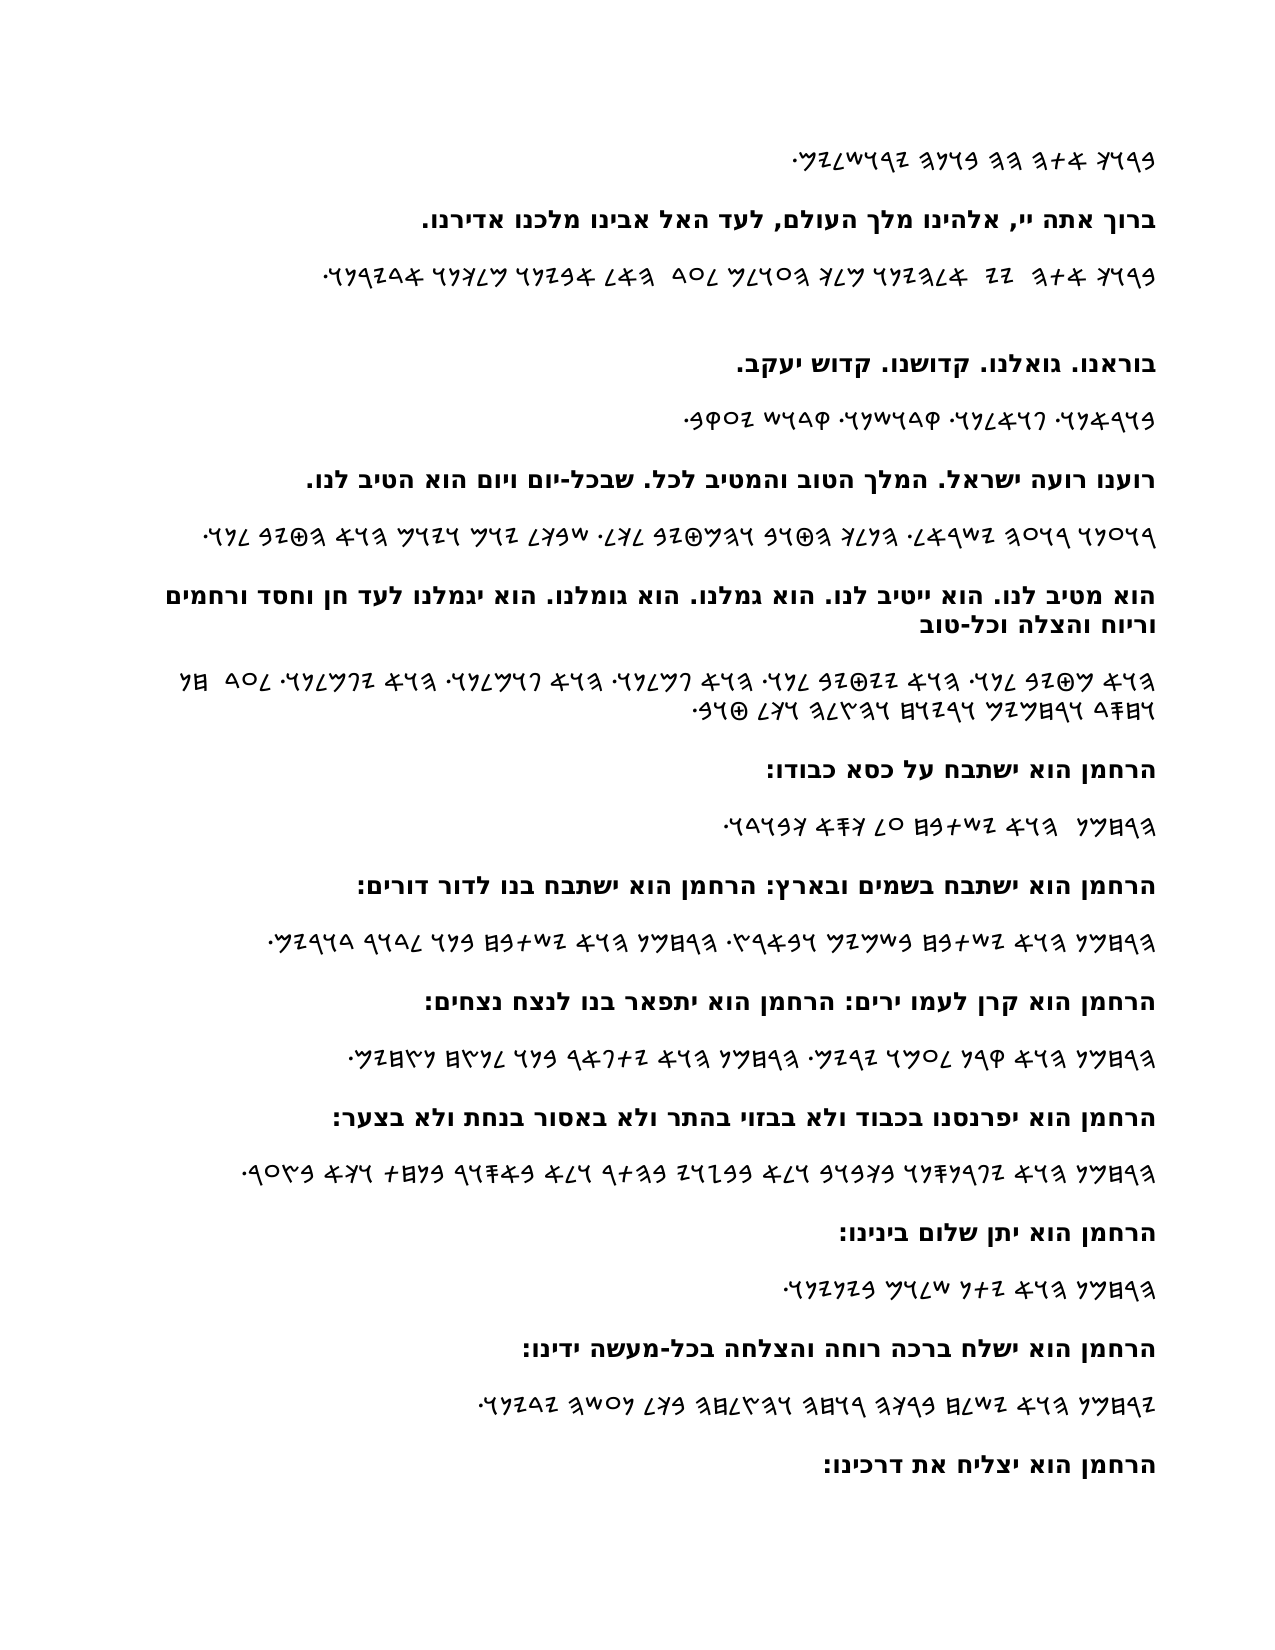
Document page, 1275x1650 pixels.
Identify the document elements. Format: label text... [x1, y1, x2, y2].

text 𐤄𐤓𐤇𐤌𐤍 𐤄𐤅𐤀 𐤉𐤔𐤕𐤁𐤇 𐤁𐤔𐤌𐤉𐤌 𐤅𐤁𐤀𐤓𐤑𐤟 𐤄𐤓𐤇𐤌𐤍 𐤄𐤅𐤀 𐤉𐤔𐤕𐤁𐤇 𐤁𐤍𐤅 𐤋𐤃𐤅𐤓 𐤃𐤅𐤓𐤉𐤌𐤟 [118, 929, 1157, 958]
text 𐤄𐤓𐤇𐤌𐤍 𐤄𐤅𐤀 𐤉𐤐𐤓𐤍𐤎𐤍𐤅 𐤁𐤊𐤁𐤅𐤁 𐤅𐤋𐤀 𐤁𐤁𐤆𐤅𐤉 𐤁𐤄𐤕𐤓 𐤅𐤋𐤀 𐤁𐤀𐤎𐤅𐤓 𐤁𐤍𐤇𐤕 𐤅𐤊𐤀 𐤁𐤑𐤏𐤓𐤟 [118, 1161, 1157, 1190]
text 𐤄𐤓𐤇𐤌𐤍 𐤄𐤅𐤀 𐤉𐤔𐤕𐤁𐤇 𐤏𐤋 𐤊𐤎𐤀 𐤊𐤁𐤅𐤃𐤅𐤟 [118, 813, 1157, 842]
text הרחמן הוא יתן שלום בינינו: [118, 1218, 1157, 1248]
text הרחמן הוא ישלח ברכה רוחה והצלחה בכל-מעשה ידינו: [118, 1334, 1157, 1363]
text רוענו רועה ישראל. המלך הטוב והמטיב לכל. שבכל-יום ויום הוא הטיב לנו. [118, 465, 1157, 494]
text 𐤄𐤓𐤇𐤌𐤍 𐤄𐤅𐤀 𐤉𐤕𐤍 𐤔𐤋𐤅𐤌 𐤁𐤉𐤍𐤉𐤍𐤅𐤟 [118, 1276, 1157, 1306]
text 𐤁𐤅𐤓𐤀𐤍𐤅𐤟 𐤐𐤅𐤀𐤋𐤍𐤅𐤟 𐤒𐤃𐤅𐤔𐤍𐤅𐤟 𐤒𐤃𐤅𐤔 𐤉𐤏𐤒𐤁𐤟 [118, 407, 1157, 436]
text הרחמן הוא ישתבח על כסא כבודו: [118, 755, 1157, 784]
text הרחמן הוא יפרנסנו בכבוד ולא בבזוי בהתר ולא באסור בנחת ולא בצער: [118, 1103, 1157, 1132]
text הוא מטיב לנו. הוא ייטיב לנו. הוא גמלנו. הוא גומלנו. הוא יגמלנו לעד חן וחסד ורחמים וריוח והצלה וכל-טוב [118, 581, 1157, 639]
text 𐤄𐤓𐤇𐤌𐤍 𐤄𐤅𐤀 𐤒𐤓𐤍 𐤋𐤏𐤌𐤅 𐤉𐤓𐤉𐤌𐤟 𐤄𐤓𐤇𐤌𐤍 𐤄𐤅𐤀 𐤉𐤕𐤐𐤀𐤓 𐤁𐤍𐤅 𐤋𐤍𐤑𐤇 𐤍𐤑𐤇𐤉𐤌𐤟 [118, 1045, 1157, 1074]
text בוראנו. גואלנו. קדושנו. קדוש יעקב. [118, 349, 1157, 378]
text 𐤓𐤅𐤏𐤍𐤅 𐤓𐤅𐤏𐤄 𐤉𐤔𐤓𐤀𐤋𐤟 𐤄𐤍𐤋𐤊 𐤄𐤈𐤅𐤁 𐤅𐤄𐤌𐤈𐤉𐤁 𐤋𐤊𐤋𐤟 𐤔𐤁𐤊𐤋 𐤉𐤅𐤌 𐤅𐤉𐤅𐤌 𐤄𐤅𐤀 𐤄𐤈𐤉𐤁 𐤋𐤍𐤅𐤟 [118, 523, 1157, 552]
text 𐤁𐤓𐤅𐤊 𐤀𐤕𐤄 𐤄𐤄 𐤁𐤅𐤍𐤄 𐤉𐤓𐤅𐤔𐤋𐤉𐤌𐤟 [118, 147, 1157, 176]
text 𐤄𐤅𐤀 𐤌𐤈𐤉𐤁 𐤋𐤍𐤅𐤟 𐤄𐤅𐤀 𐤉𐤉𐤈𐤉𐤁 𐤋𐤍𐤅𐤟 𐤄𐤅𐤀 𐤐𐤌𐤋𐤍𐤅𐤟 𐤄𐤅𐤀 𐤐𐤅𐤌𐤋𐤍𐤅𐤟 𐤄𐤅𐤀 𐤉𐤐𐤌𐤋𐤍𐤅𐤟 𐤋𐤏𐤃 𐤇𐤍 𐤅𐤇𐤎𐤃 𐤅𐤓𐤇𐤌𐤉𐤌 𐤅𐤓𐤉𐤅𐤇 𐤅𐤄𐤑𐤋𐤄 𐤅𐤊𐤋 𐤈𐤅𐤁𐤟 [118, 668, 1157, 726]
text הרחמן הוא יצליח את דרכינו: [118, 1450, 1157, 1479]
text ברוך אתה יי, אלהינו מלך העולם, לעד האל אבינו מלכנו אדירנו. [118, 205, 1157, 234]
text 𐤁𐤓𐤅𐤊 𐤀𐤕𐤄 𐤉𐤉 𐤀𐤋𐤄𐤉𐤍𐤅 𐤌𐤋𐤊 𐤄𐤏𐤅𐤋𐤌 𐤋𐤏𐤃 𐤄𐤀𐤋 𐤀𐤁𐤉𐤍𐤅 𐤌𐤋𐤊𐤍𐤅 𐤀𐤃𐤉𐤓𐤍𐤅𐤟 [118, 263, 1157, 292]
text 𐤉𐤓𐤇𐤌𐤍 𐤄𐤅𐤀 𐤉𐤔𐤋𐤇 𐤁𐤓𐤊𐤄 𐤓𐤅𐤇𐤄 𐤅𐤄𐤑𐤋𐤇𐤄 𐤁𐤊𐤋 𐤍𐤏𐤔𐤄 𐤉𐤃𐤉𐤍𐤅𐤟 [118, 1392, 1157, 1421]
text הרחמן הוא ישתבח בשמים ובארץ: הרחמן הוא ישתבח בנו לדור דורים: [118, 871, 1157, 900]
text הרחמן הוא קרן לעמו ירים: הרחמן הוא יתפאר בנו לנצח נצחים: [118, 987, 1157, 1016]
